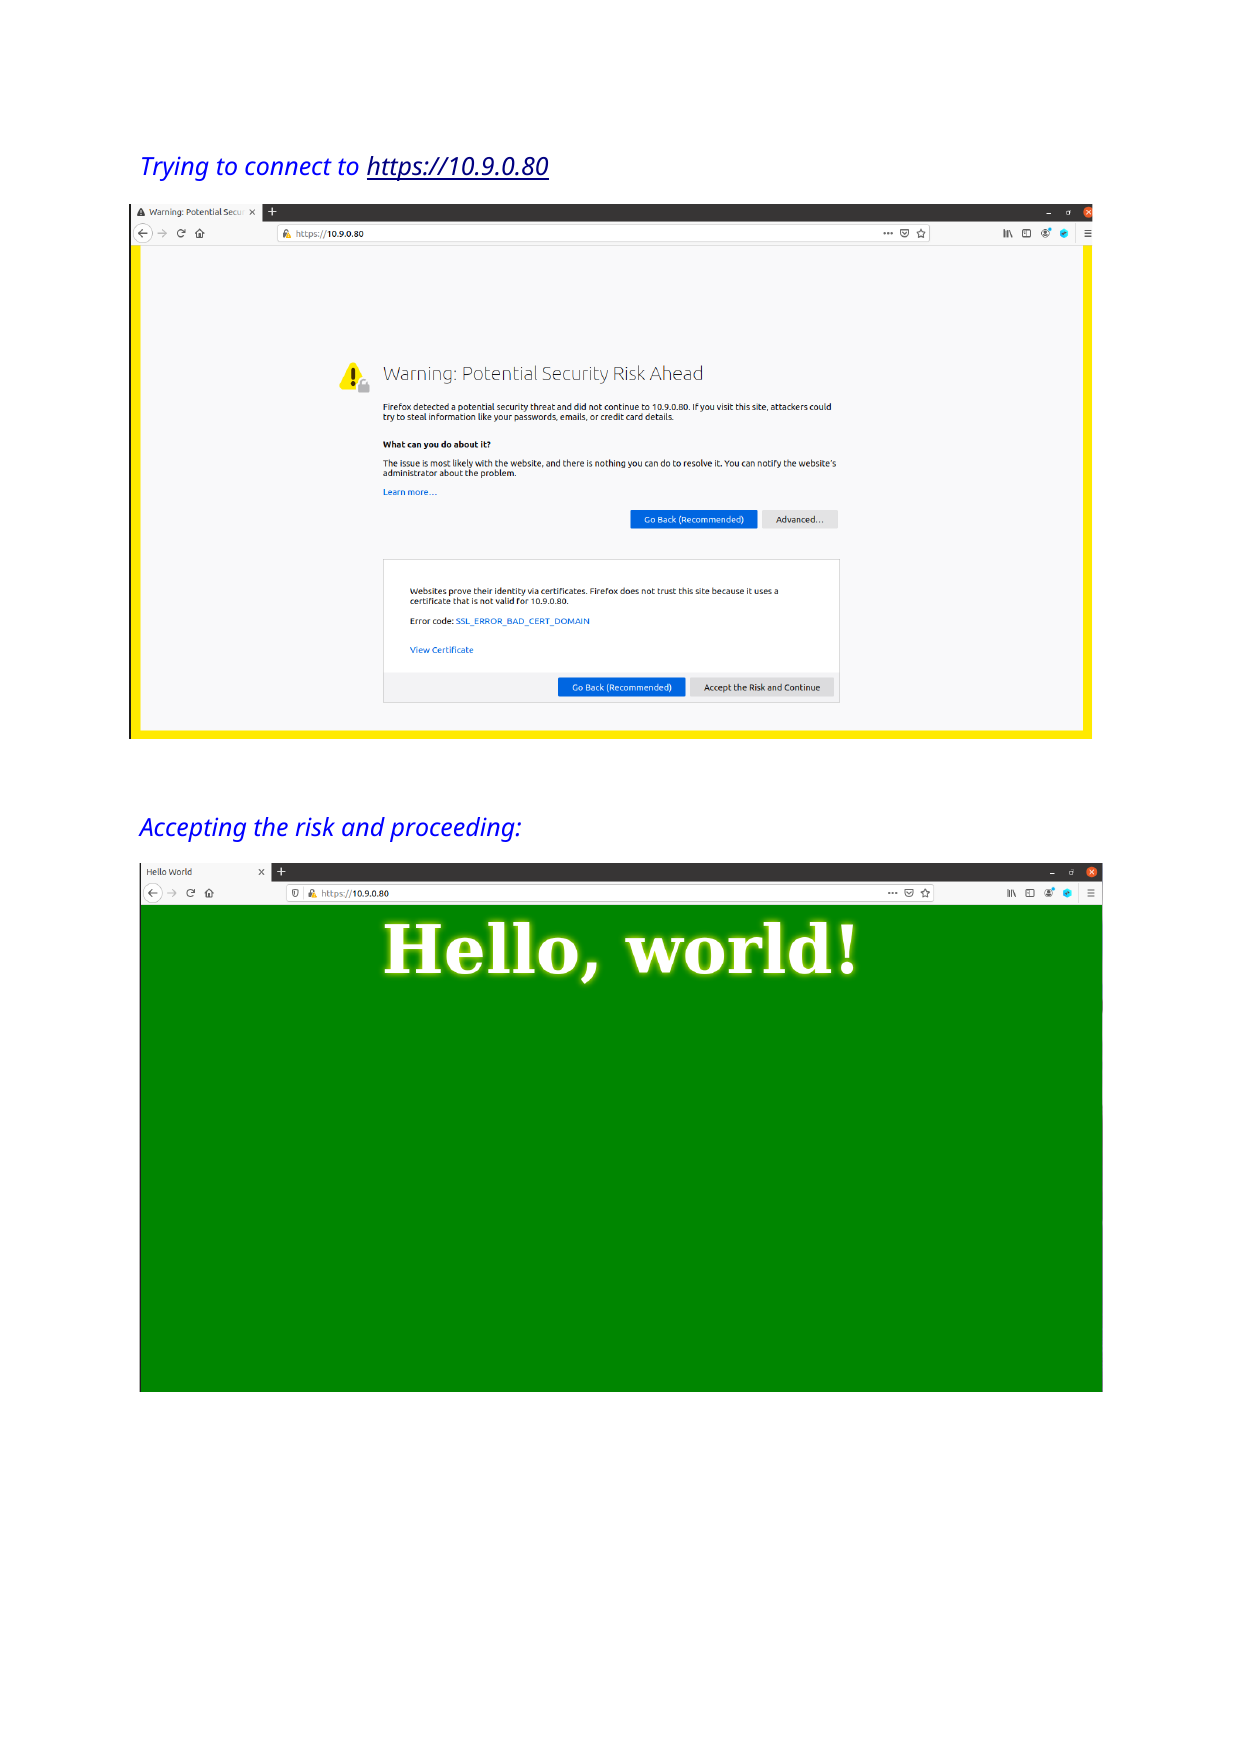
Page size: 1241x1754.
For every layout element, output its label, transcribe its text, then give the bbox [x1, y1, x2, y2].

text Accepting the risk and proceeding: [139, 810, 1103, 844]
text Trying to connect to https://10.9.0.80 [139, 149, 1103, 183]
picture [129, 204, 1093, 739]
picture [139, 863, 1103, 1392]
